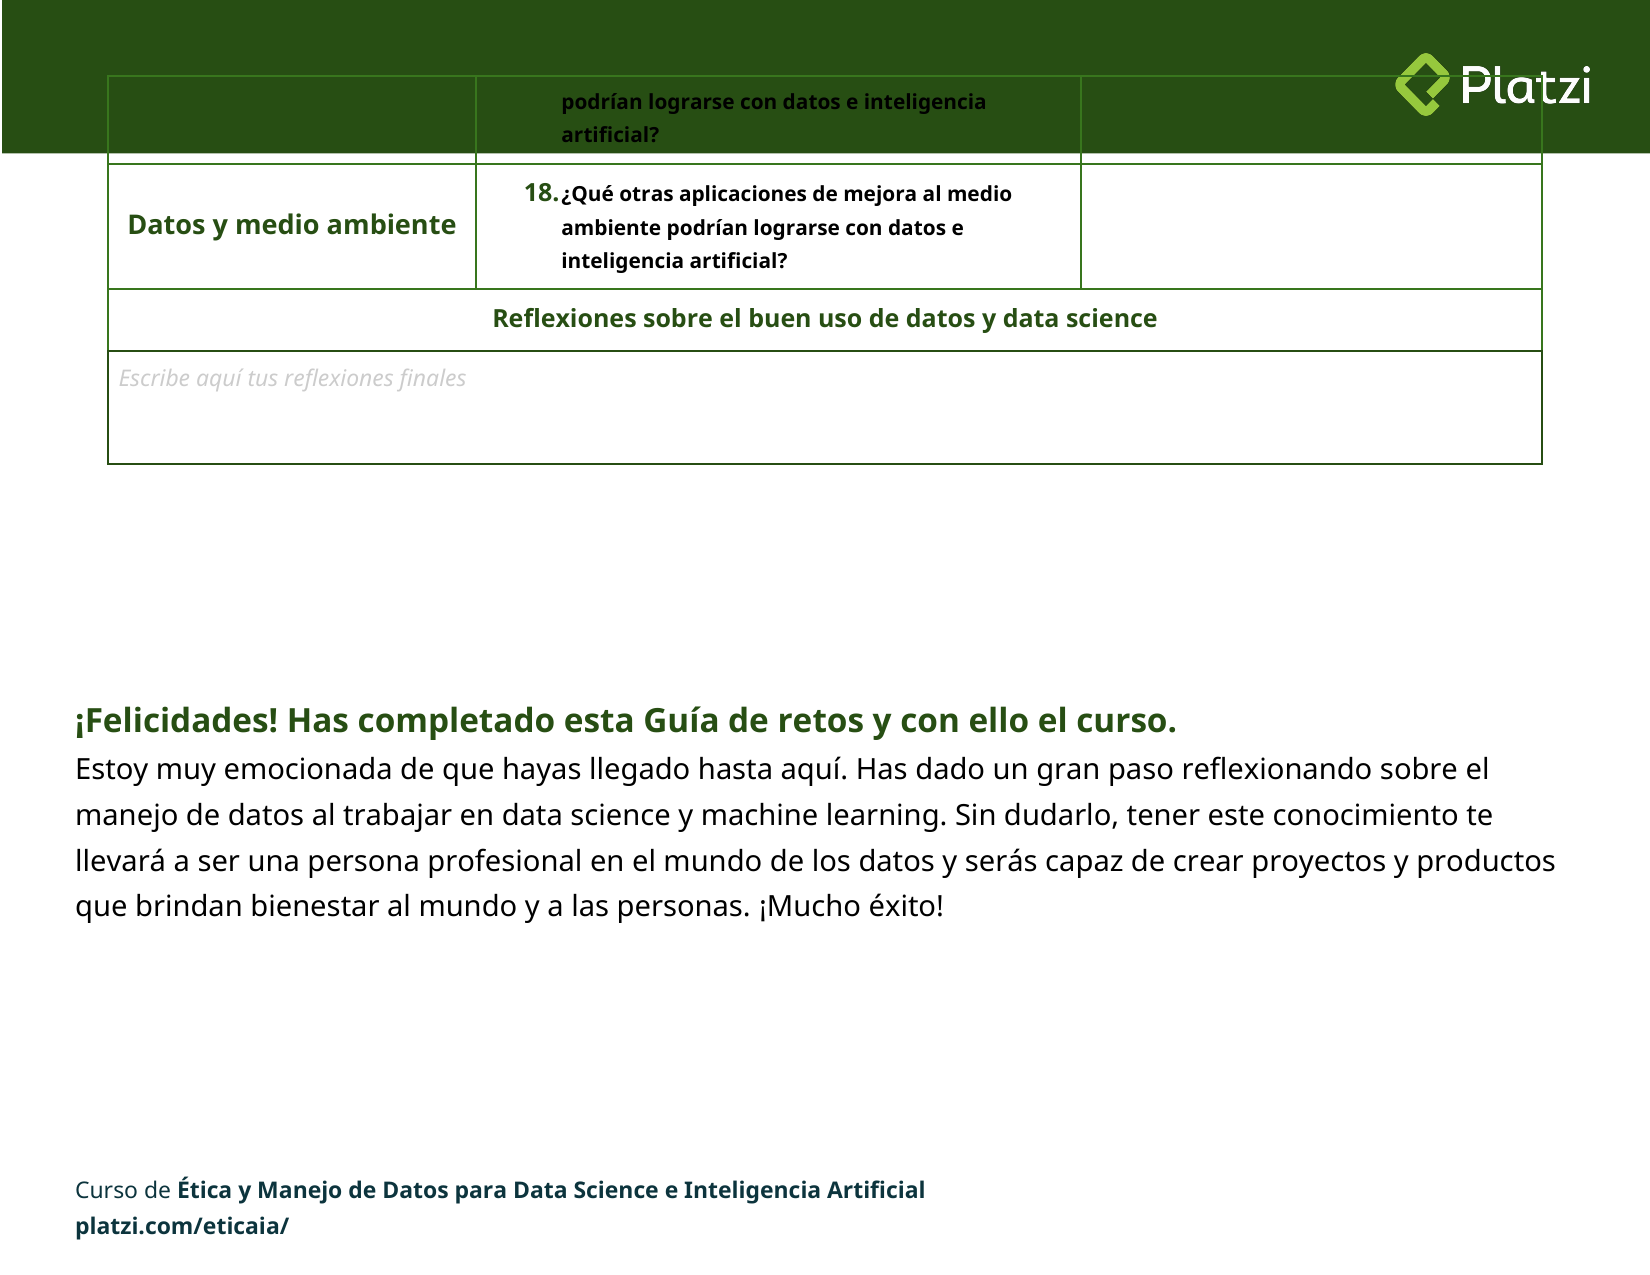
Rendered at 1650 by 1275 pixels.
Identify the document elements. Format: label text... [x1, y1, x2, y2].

text ¡Felicidades! Has completado esta Guía de retos y con ello el curso. [75, 696, 1575, 742]
text Estoy muy emocionada de que hayas llegado hasta aquí. Has dado un gran paso reflexionando sobre el manejo de datos al trabajar en data science y machine learning. Sin dudarlo, tener este conocimiento te llevará a ser una persona profesional en el mundo de los datos y serás capaz de crear proyectos y productos que brindan bienestar al mundo y a las personas. ¡Mucho éxito! [75, 748, 1575, 925]
table_cell podrían lograrse con datos e inteligencia artificial? [477, 77, 1080, 162]
table_cell [109, 77, 475, 162]
text C [75, 465, 1575, 513]
table_cell [1082, 77, 1541, 162]
table_cell Datos y medio ambiente [109, 165, 475, 288]
text Curso de Ética y Manejo de Datos para Data Science e Inteligencia Artificial [75, 520, 1575, 568]
table_cell Escribe aquí tus reflexiones finales [109, 352, 1541, 463]
table_cell Reflexiones sobre el buen uso de datos y data science [109, 290, 1541, 349]
table_cell ¿Qué otras aplicaciones de mejora al medio ambiente podrían lograrse con datos e inteligencia artificial? [477, 165, 1080, 288]
table_cell [1082, 165, 1541, 288]
picture [1395, 53, 1590, 116]
